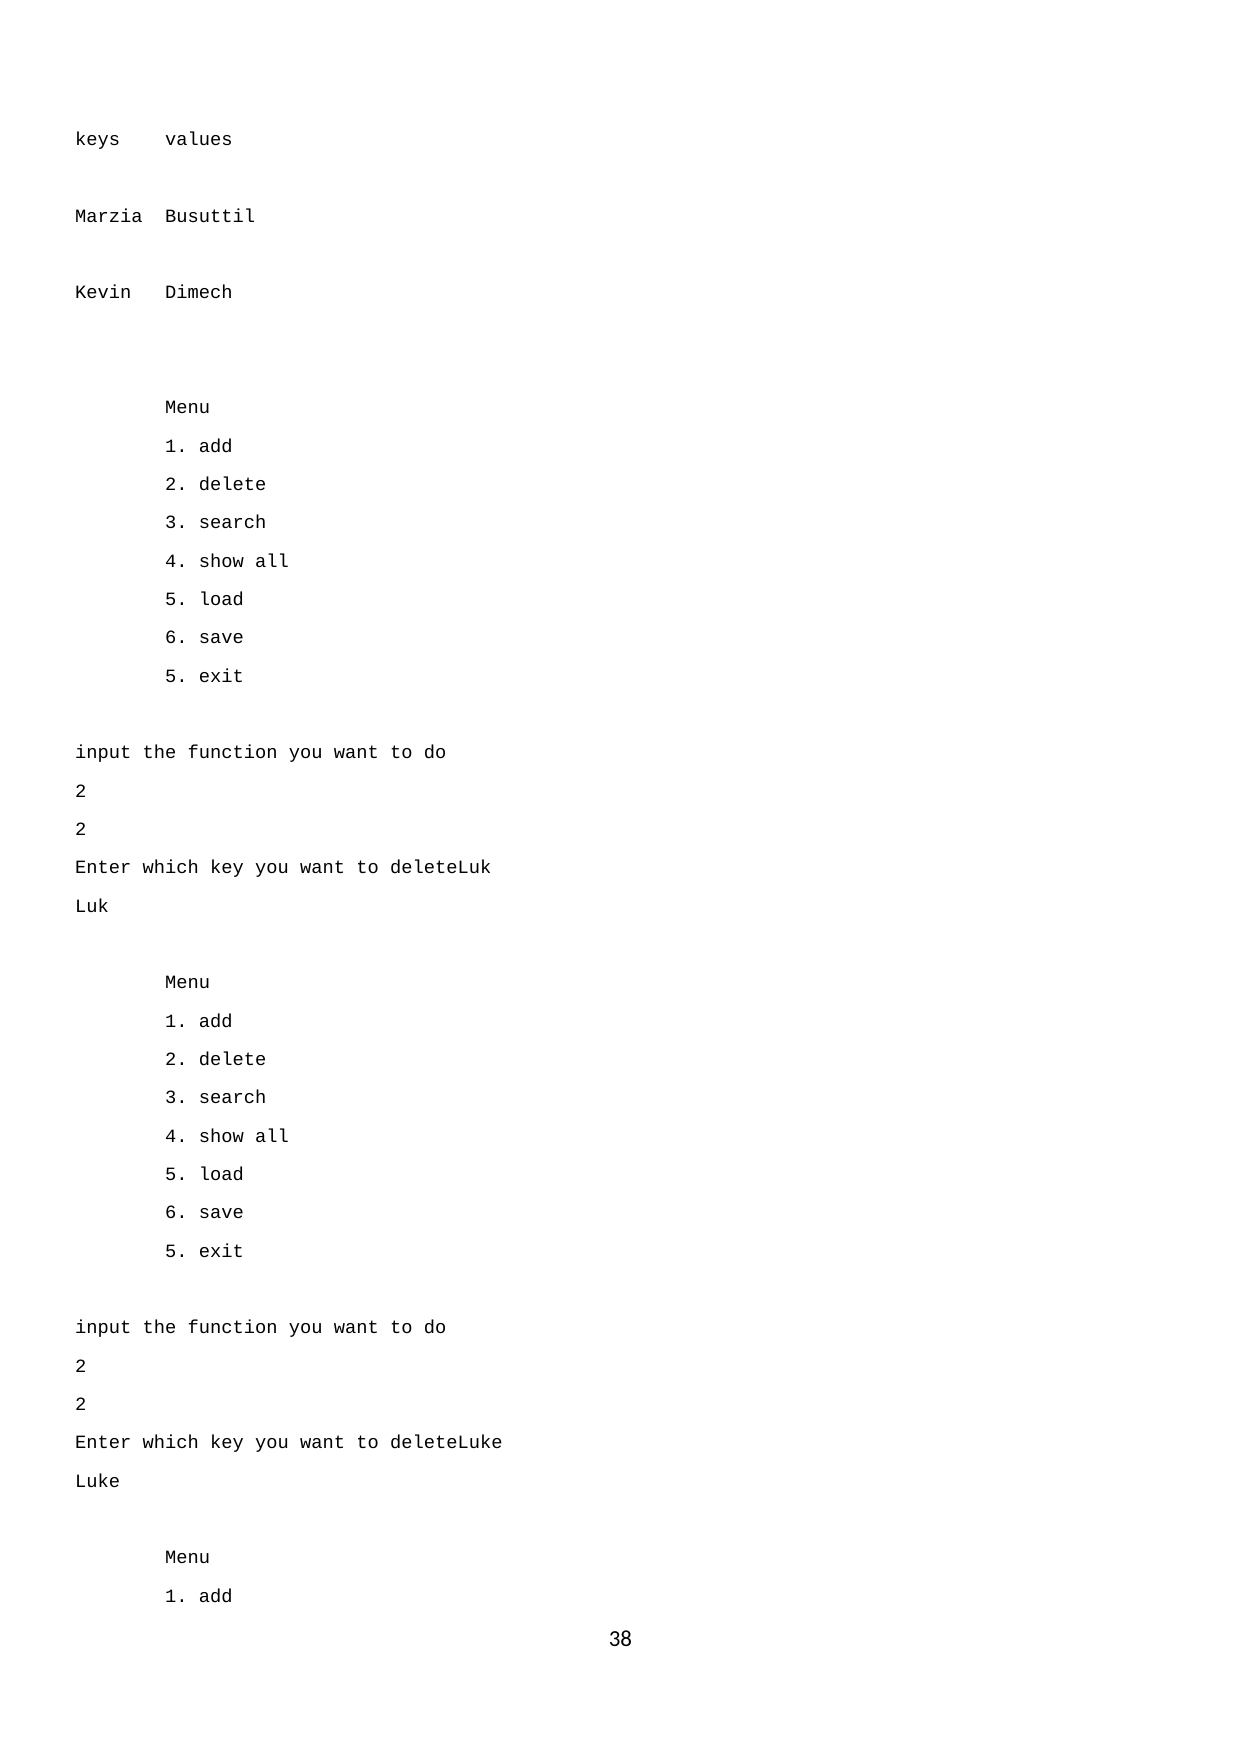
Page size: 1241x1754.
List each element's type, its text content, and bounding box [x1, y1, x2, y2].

text Menu [75, 398, 1165, 419]
text 4. show all [75, 551, 1165, 573]
text Luk [75, 896, 1165, 918]
text 2 [75, 1356, 1165, 1378]
text 6. save [75, 628, 1165, 649]
text Kevin Dimech [75, 283, 1165, 304]
text input the function you want to do [75, 1318, 1165, 1339]
text 5. exit [75, 1241, 1165, 1263]
text 6. save [75, 1203, 1165, 1224]
text Enter which key you want to deleteLuk [75, 858, 1165, 879]
text 4. show all [75, 1126, 1165, 1148]
text 3. search [75, 513, 1165, 534]
text 1. add [75, 1586, 1165, 1608]
text 1. add [75, 436, 1165, 458]
text Marzia Busuttil [75, 206, 1165, 228]
text 2 [75, 781, 1165, 803]
text Menu [75, 1548, 1165, 1569]
text Luke [75, 1471, 1165, 1493]
text 5. load [75, 590, 1165, 611]
text 2 [75, 1395, 1165, 1416]
text 3. search [75, 1088, 1165, 1109]
text keys values [75, 130, 1165, 151]
text input the function you want to do [75, 743, 1165, 764]
text Menu [75, 973, 1165, 994]
text 2 [75, 820, 1165, 841]
text 5. exit [75, 666, 1165, 688]
text 1. add [75, 1011, 1165, 1033]
text 2. delete [75, 1050, 1165, 1071]
text 5. load [75, 1165, 1165, 1186]
text Enter which key you want to deleteLuke [75, 1433, 1165, 1454]
text 2. delete [75, 475, 1165, 496]
